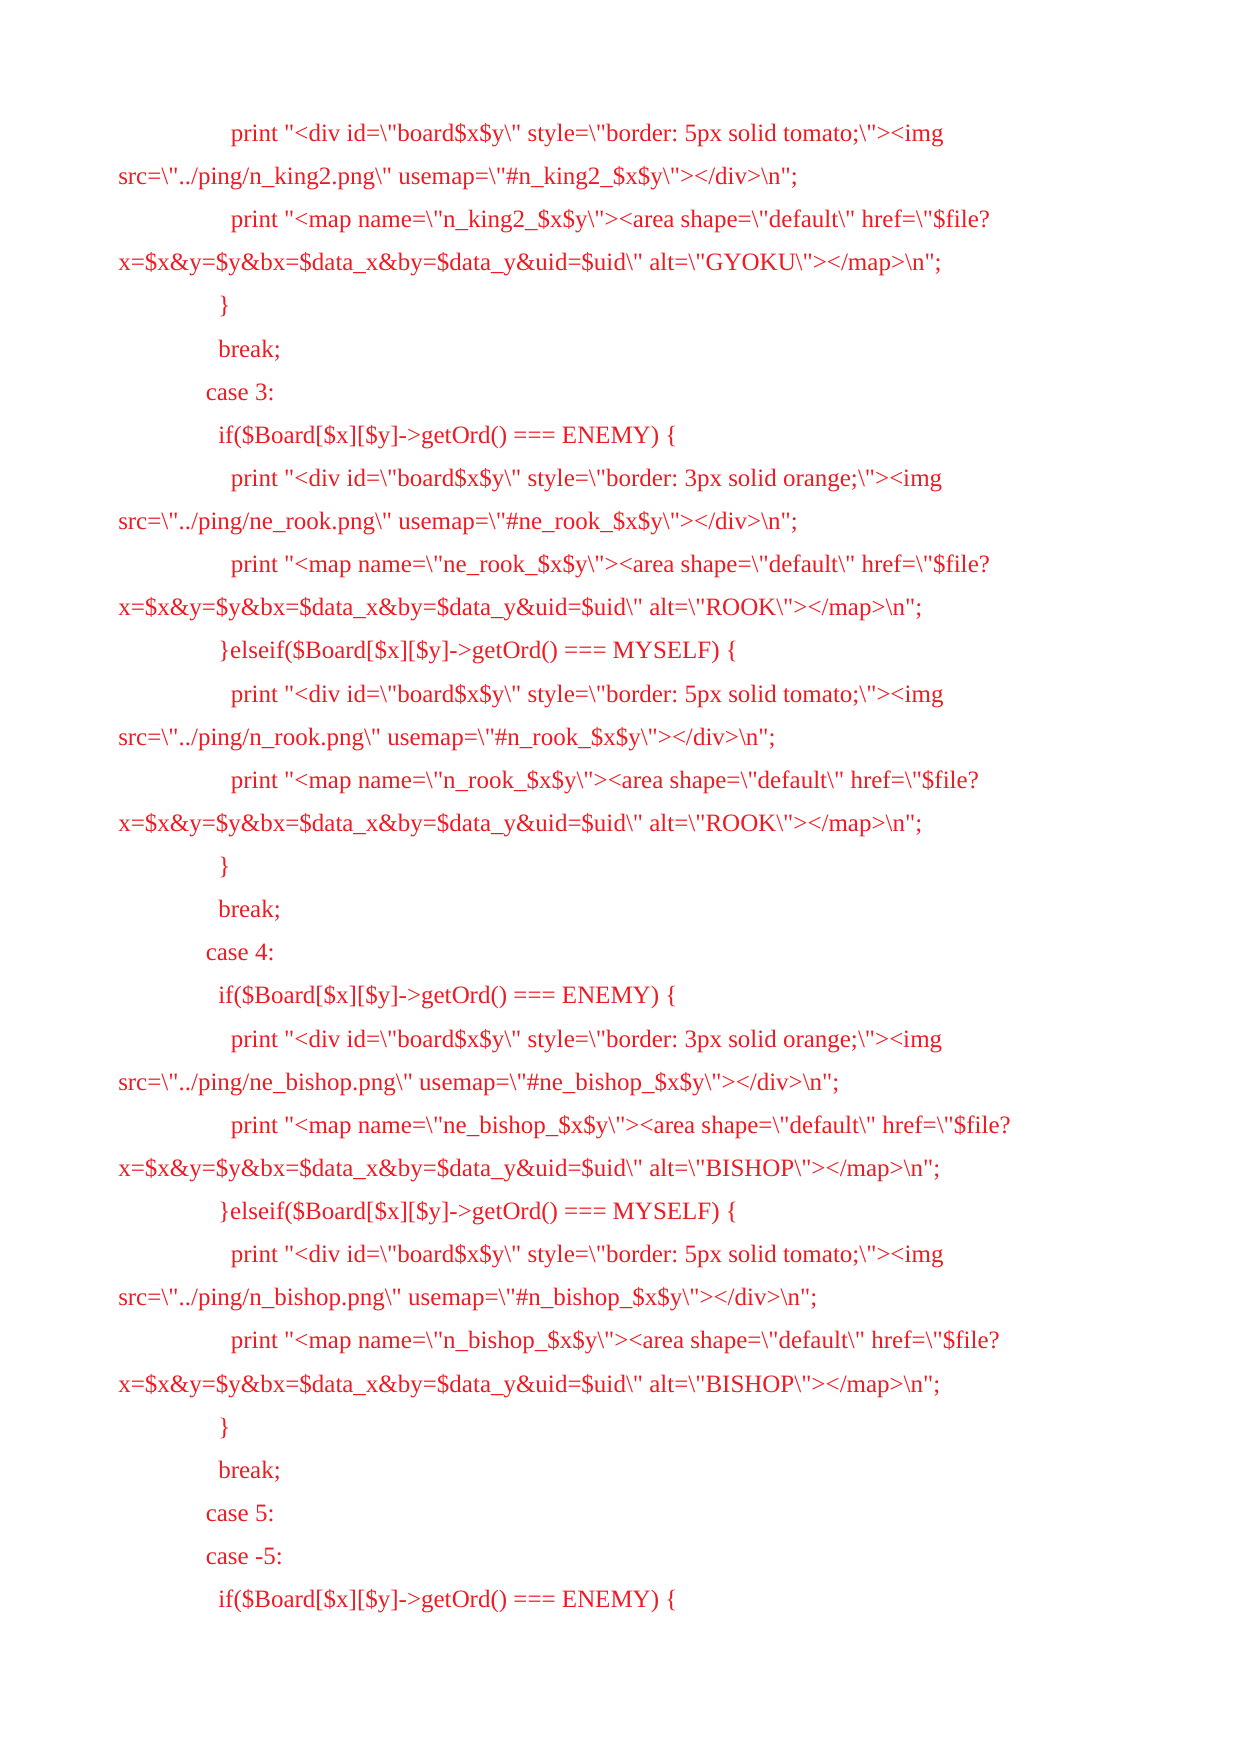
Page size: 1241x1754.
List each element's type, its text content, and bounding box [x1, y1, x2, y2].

text if($Board[$x][$y]->getOrd() === ENEMY) { [118, 981, 1122, 1009]
text print "<map name=\"ne_bishop_$x$y\"><area shape=\"default\" href=\"$file?x=$x&y=$y&bx=$data_x&by=$data_y&uid=$uid\" alt=\"BISHOP\"></map>\n"; [118, 1110, 1122, 1182]
text print "<div id=\"board$x$y\" style=\"border: 3px solid orange;\"><img src=\"../ping/ne_rook.png\" usemap=\"#ne_rook_$x$y\"></div>\n"; [118, 463, 1122, 535]
text print "<map name=\"ne_rook_$x$y\"><area shape=\"default\" href=\"$file?x=$x&y=$y&bx=$data_x&by=$data_y&uid=$uid\" alt=\"ROOK\"></map>\n"; [118, 549, 1122, 621]
text }elseif($Board[$x][$y]->getOrd() === MYSELF) { [118, 636, 1122, 664]
text print "<map name=\"n_king2_$x$y\"><area shape=\"default\" href=\"$file?x=$x&y=$y&bx=$data_x&by=$data_y&uid=$uid\" alt=\"GYOKU\"></map>\n"; [118, 204, 1122, 276]
text case -5: [118, 1541, 1122, 1570]
text print "<div id=\"board$x$y\" style=\"border: 5px solid tomato;\"><img src=\"../ping/n_rook.png\" usemap=\"#n_rook_$x$y\"></div>\n"; [118, 679, 1122, 751]
text print "<map name=\"n_bishop_$x$y\"><area shape=\"default\" href=\"$file?x=$x&y=$y&bx=$data_x&by=$data_y&uid=$uid\" alt=\"BISHOP\"></map>\n"; [118, 1326, 1122, 1397]
text case 5: [118, 1498, 1122, 1527]
text case 4: [118, 937, 1122, 966]
text }elseif($Board[$x][$y]->getOrd() === MYSELF) { [118, 1196, 1122, 1225]
text } [118, 1412, 1122, 1441]
text case 3: [118, 377, 1122, 406]
text print "<div id=\"board$x$y\" style=\"border: 3px solid orange;\"><img src=\"../ping/ne_bishop.png\" usemap=\"#ne_bishop_$x$y\"></div>\n"; [118, 1024, 1122, 1096]
text if($Board[$x][$y]->getOrd() === ENEMY) { [118, 420, 1122, 449]
text print "<map name=\"n_rook_$x$y\"><area shape=\"default\" href=\"$file?x=$x&y=$y&bx=$data_x&by=$data_y&uid=$uid\" alt=\"ROOK\"></map>\n"; [118, 765, 1122, 837]
text } [118, 851, 1122, 880]
text if($Board[$x][$y]->getOrd() === ENEMY) { [118, 1584, 1122, 1613]
text } [118, 291, 1122, 319]
text break; [118, 894, 1122, 923]
text break; [118, 1455, 1122, 1484]
text print "<div id=\"board$x$y\" style=\"border: 5px solid tomato;\"><img src=\"../ping/n_bishop.png\" usemap=\"#n_bishop_$x$y\"></div>\n"; [118, 1239, 1122, 1311]
text break; [118, 334, 1122, 362]
text print "<div id=\"board$x$y\" style=\"border: 5px solid tomato;\"><img src=\"../ping/n_king2.png\" usemap=\"#n_king2_$x$y\"></div>\n"; [118, 118, 1122, 190]
